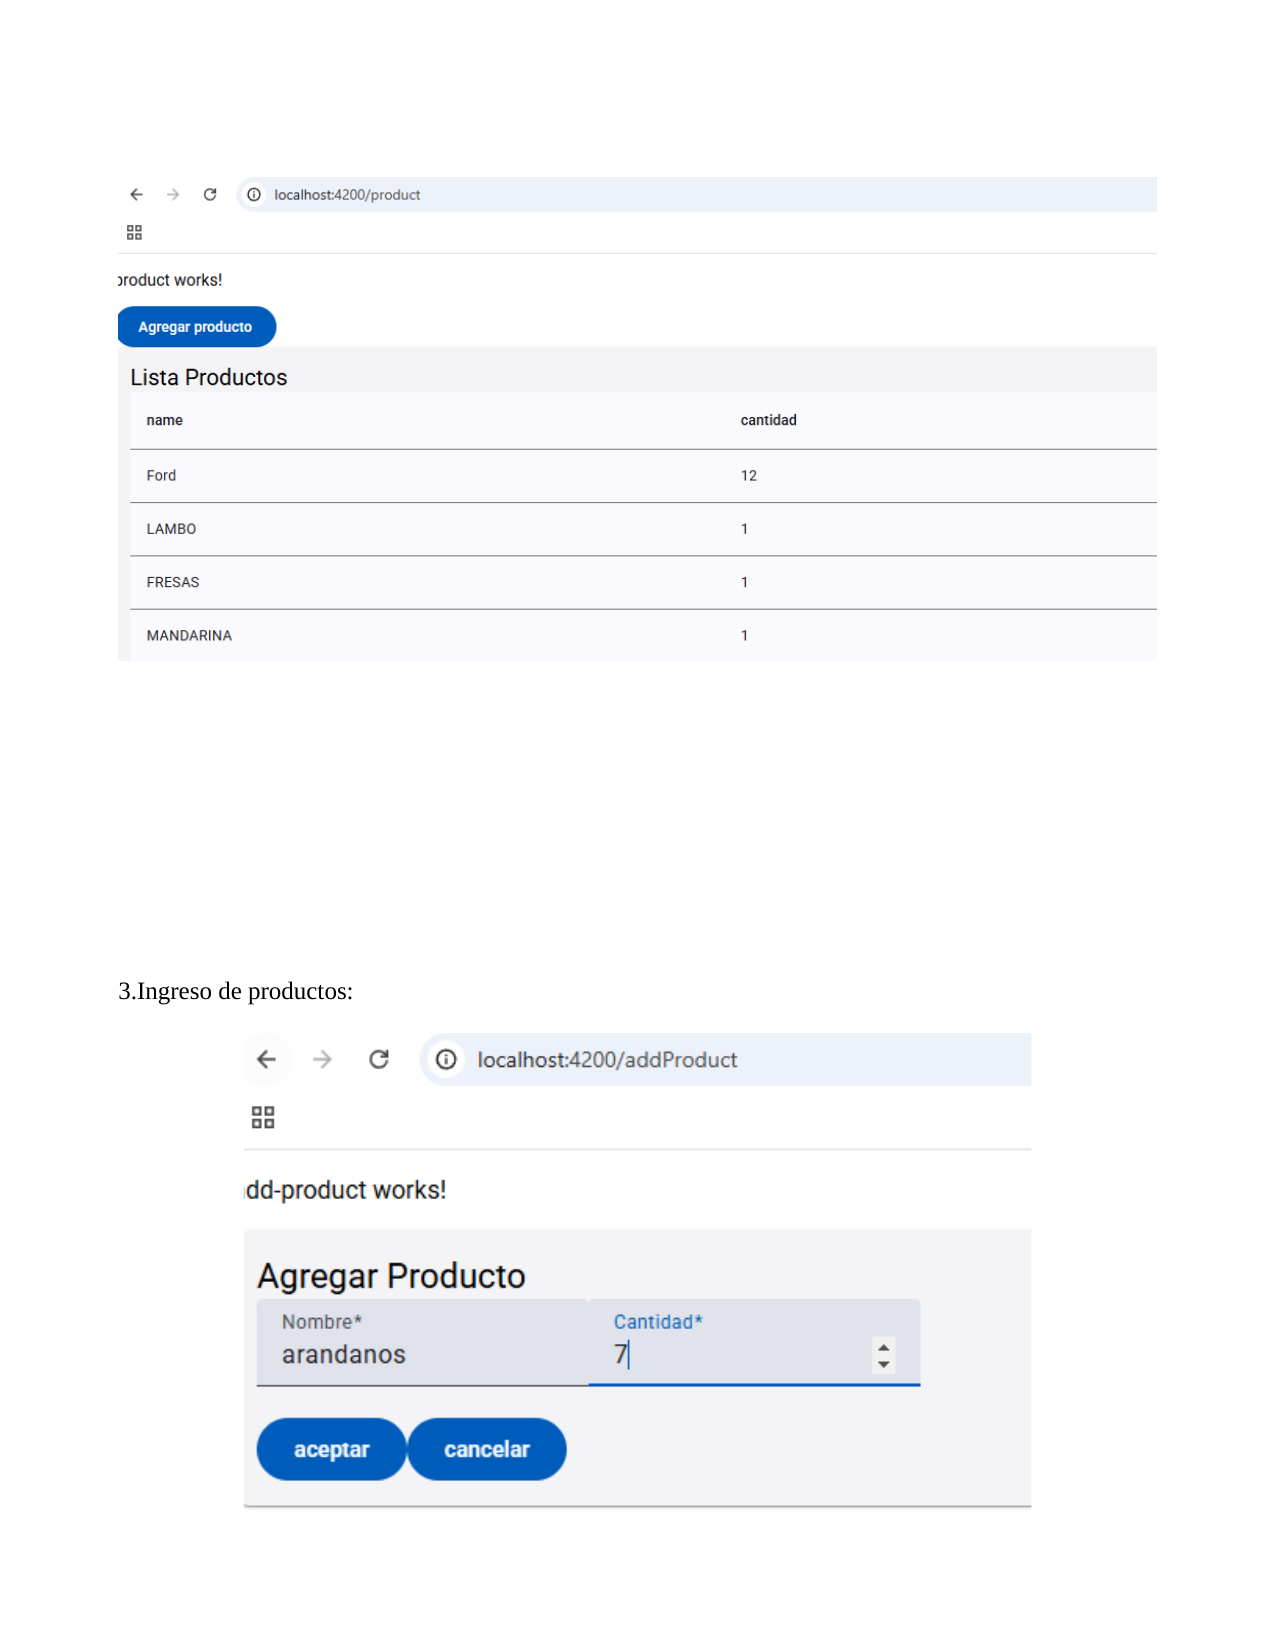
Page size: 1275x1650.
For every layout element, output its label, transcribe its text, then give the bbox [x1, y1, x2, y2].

text 3.Ingreso de productos: [118, 976, 1157, 1005]
picture [243, 1033, 1032, 1567]
picture [118, 175, 1157, 661]
